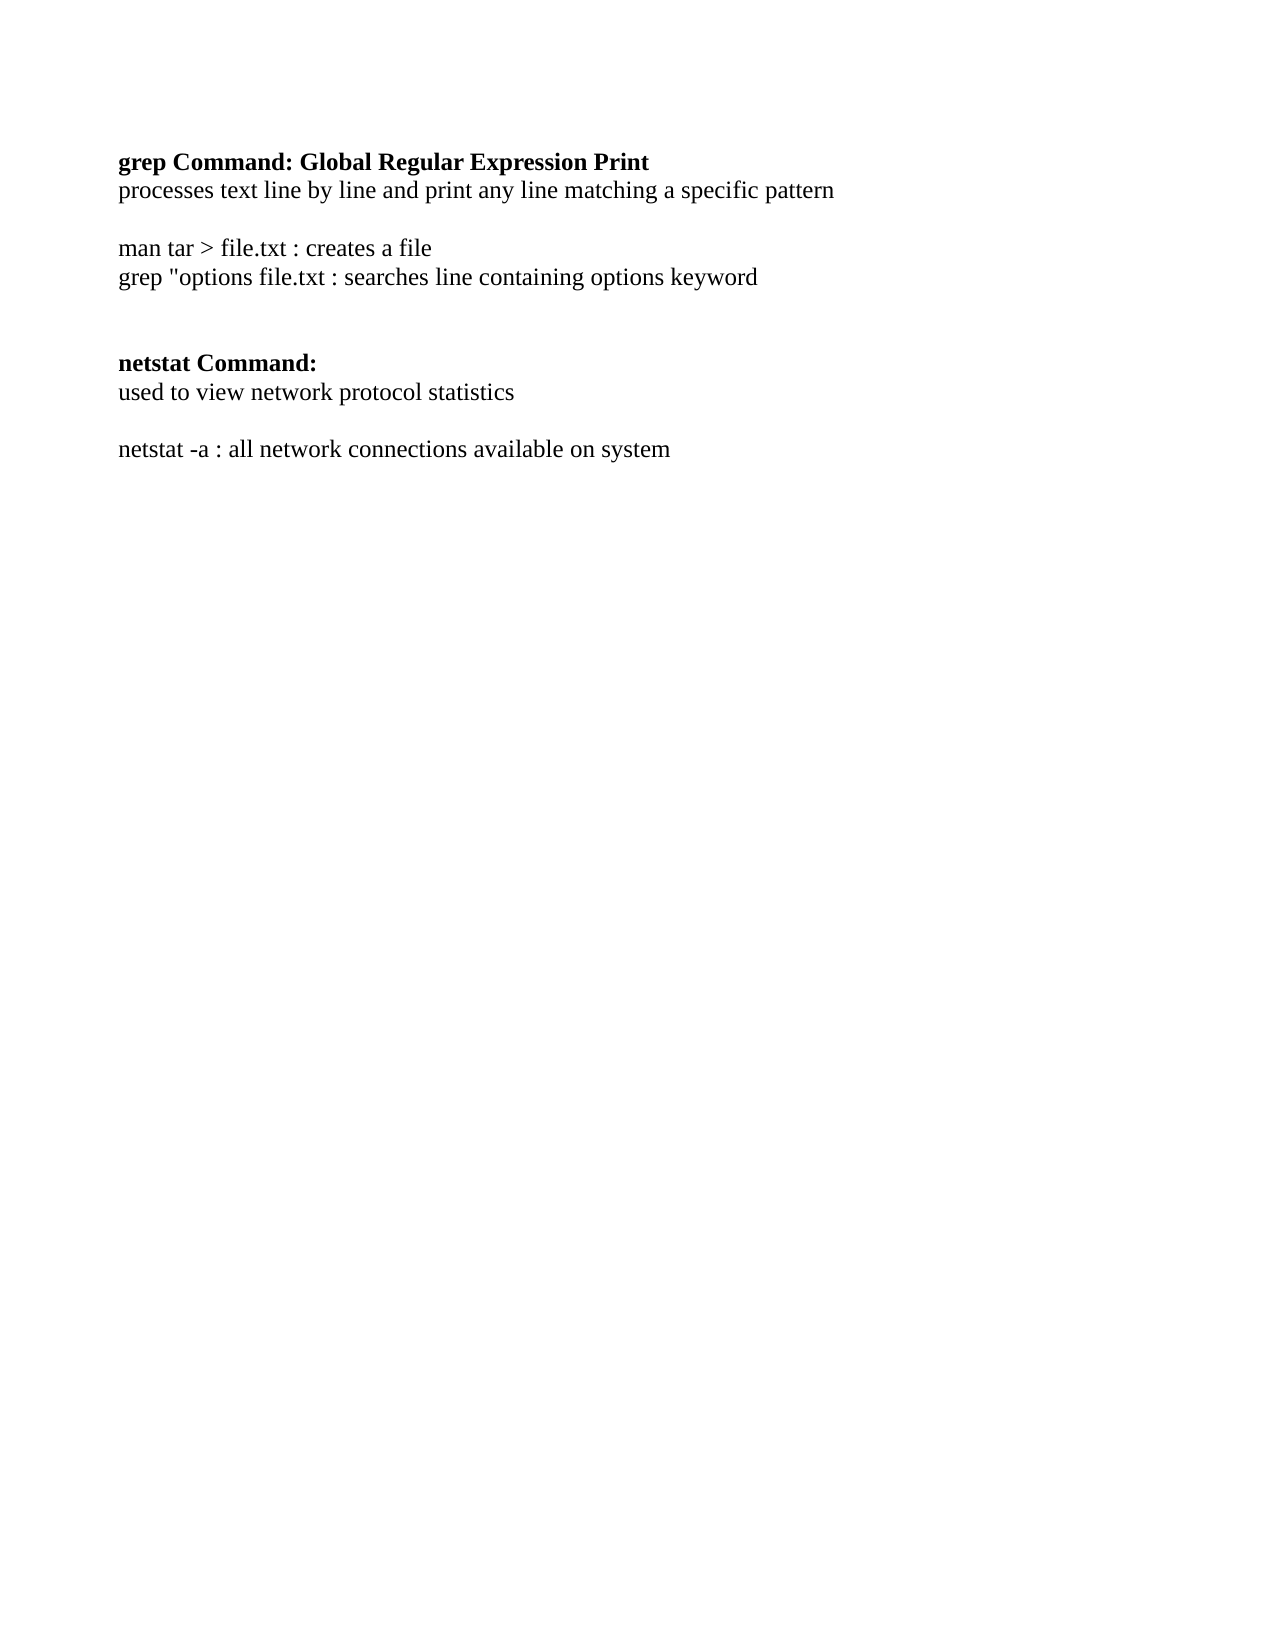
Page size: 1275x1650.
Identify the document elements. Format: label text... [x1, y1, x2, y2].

text netstat Command: [118, 348, 1157, 377]
text netstat -a : all network connections available on system [118, 434, 1157, 463]
text used to view network protocol statistics [118, 377, 1157, 406]
text man tar > file.txt : creates a file [118, 233, 1157, 262]
text grep "options file.txt : searches line containing options keyword [118, 262, 1157, 291]
text grep Command: Global Regular Expression Print [118, 147, 1157, 176]
text processes text line by line and print any line matching a specific pattern [118, 176, 1157, 204]
